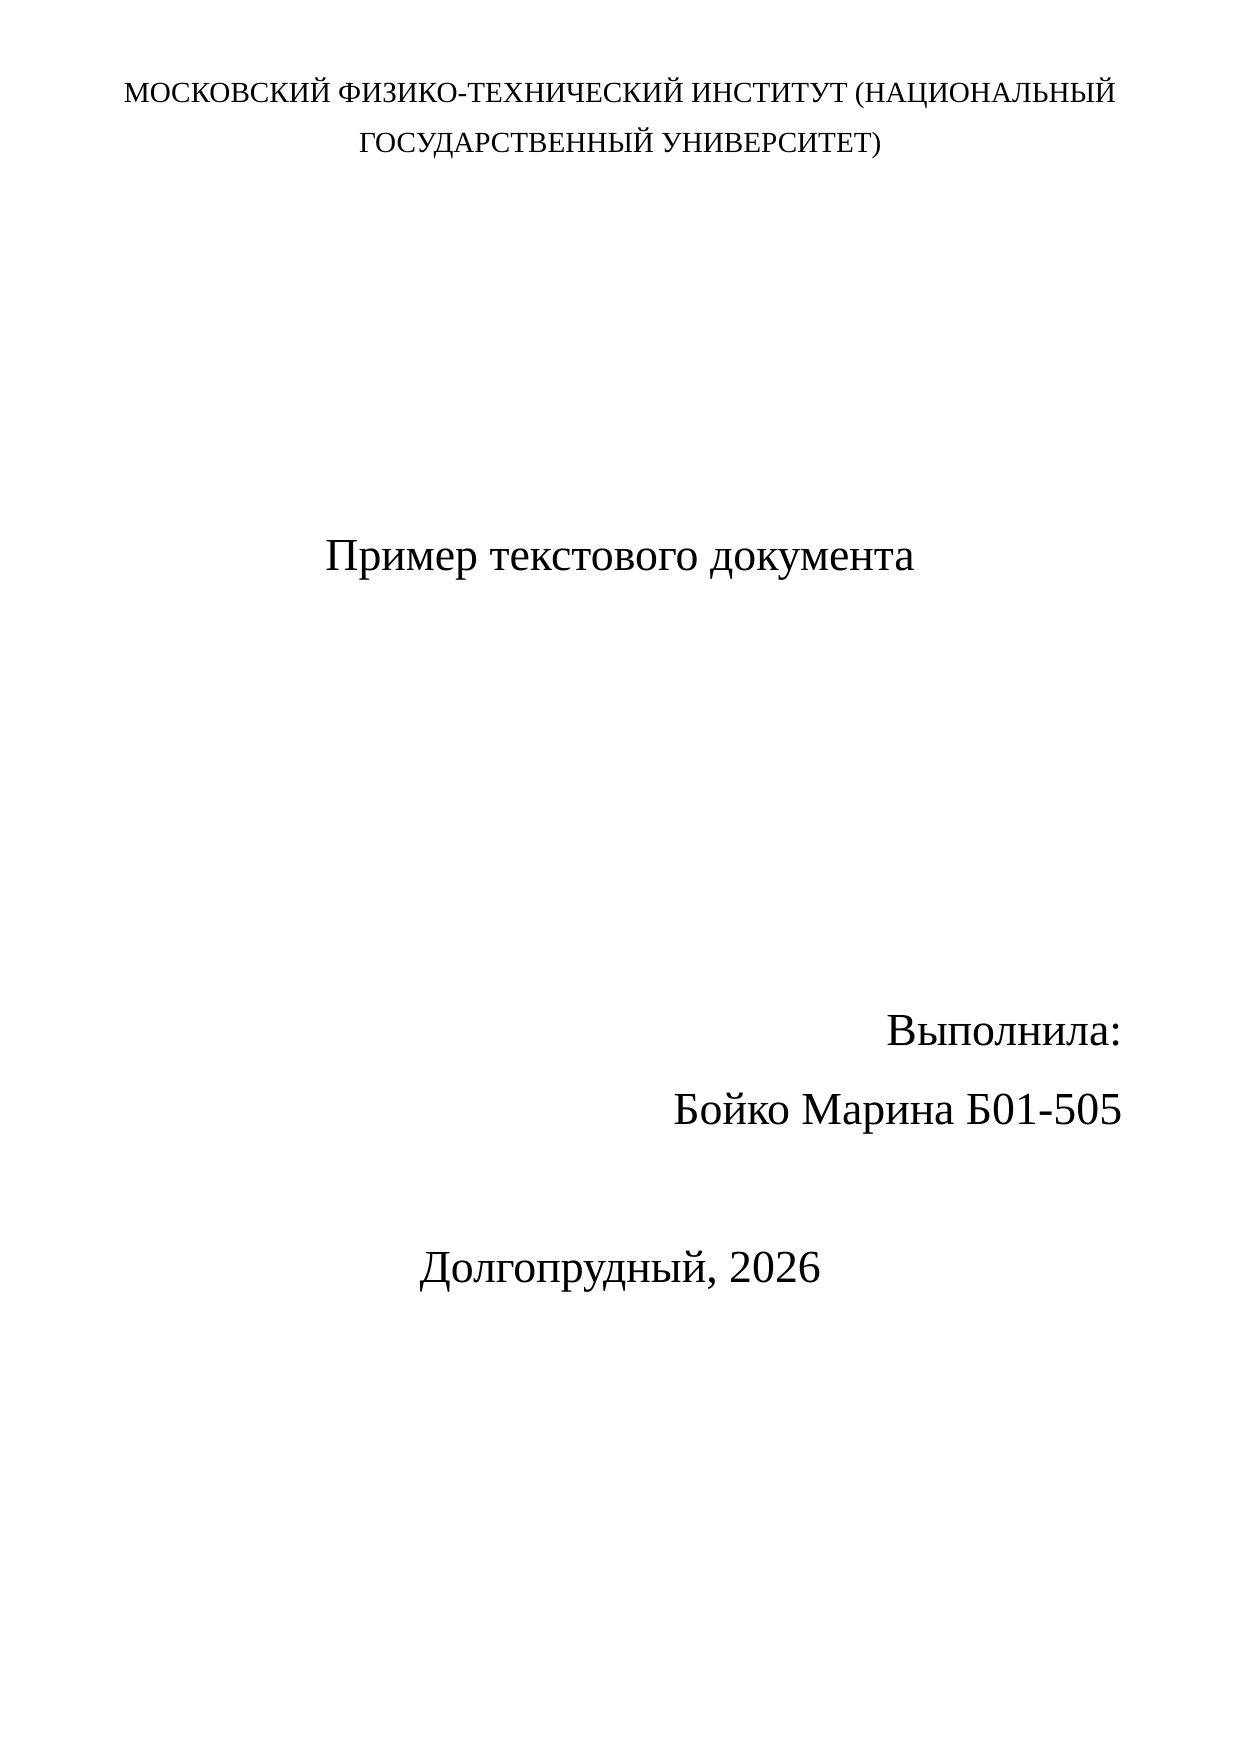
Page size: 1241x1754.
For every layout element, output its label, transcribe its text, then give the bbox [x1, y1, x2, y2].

text Долгопрудный, 2026 [118, 1239, 1122, 1292]
text Выполнила: [118, 1002, 1122, 1055]
text Бойко Марина Б01-505 [118, 1081, 1122, 1134]
text Пример текстового документа [118, 528, 1122, 581]
text МОСКОВСКИЙ ФИЗИКО-ТЕХНИЧЕСКИЙ ИНСТИТУТ (НАЦИОНАЛЬНЫЙ ГОСУДАРСТВЕННЫЙ УНИВЕРСИТЕТ) [118, 75, 1122, 159]
